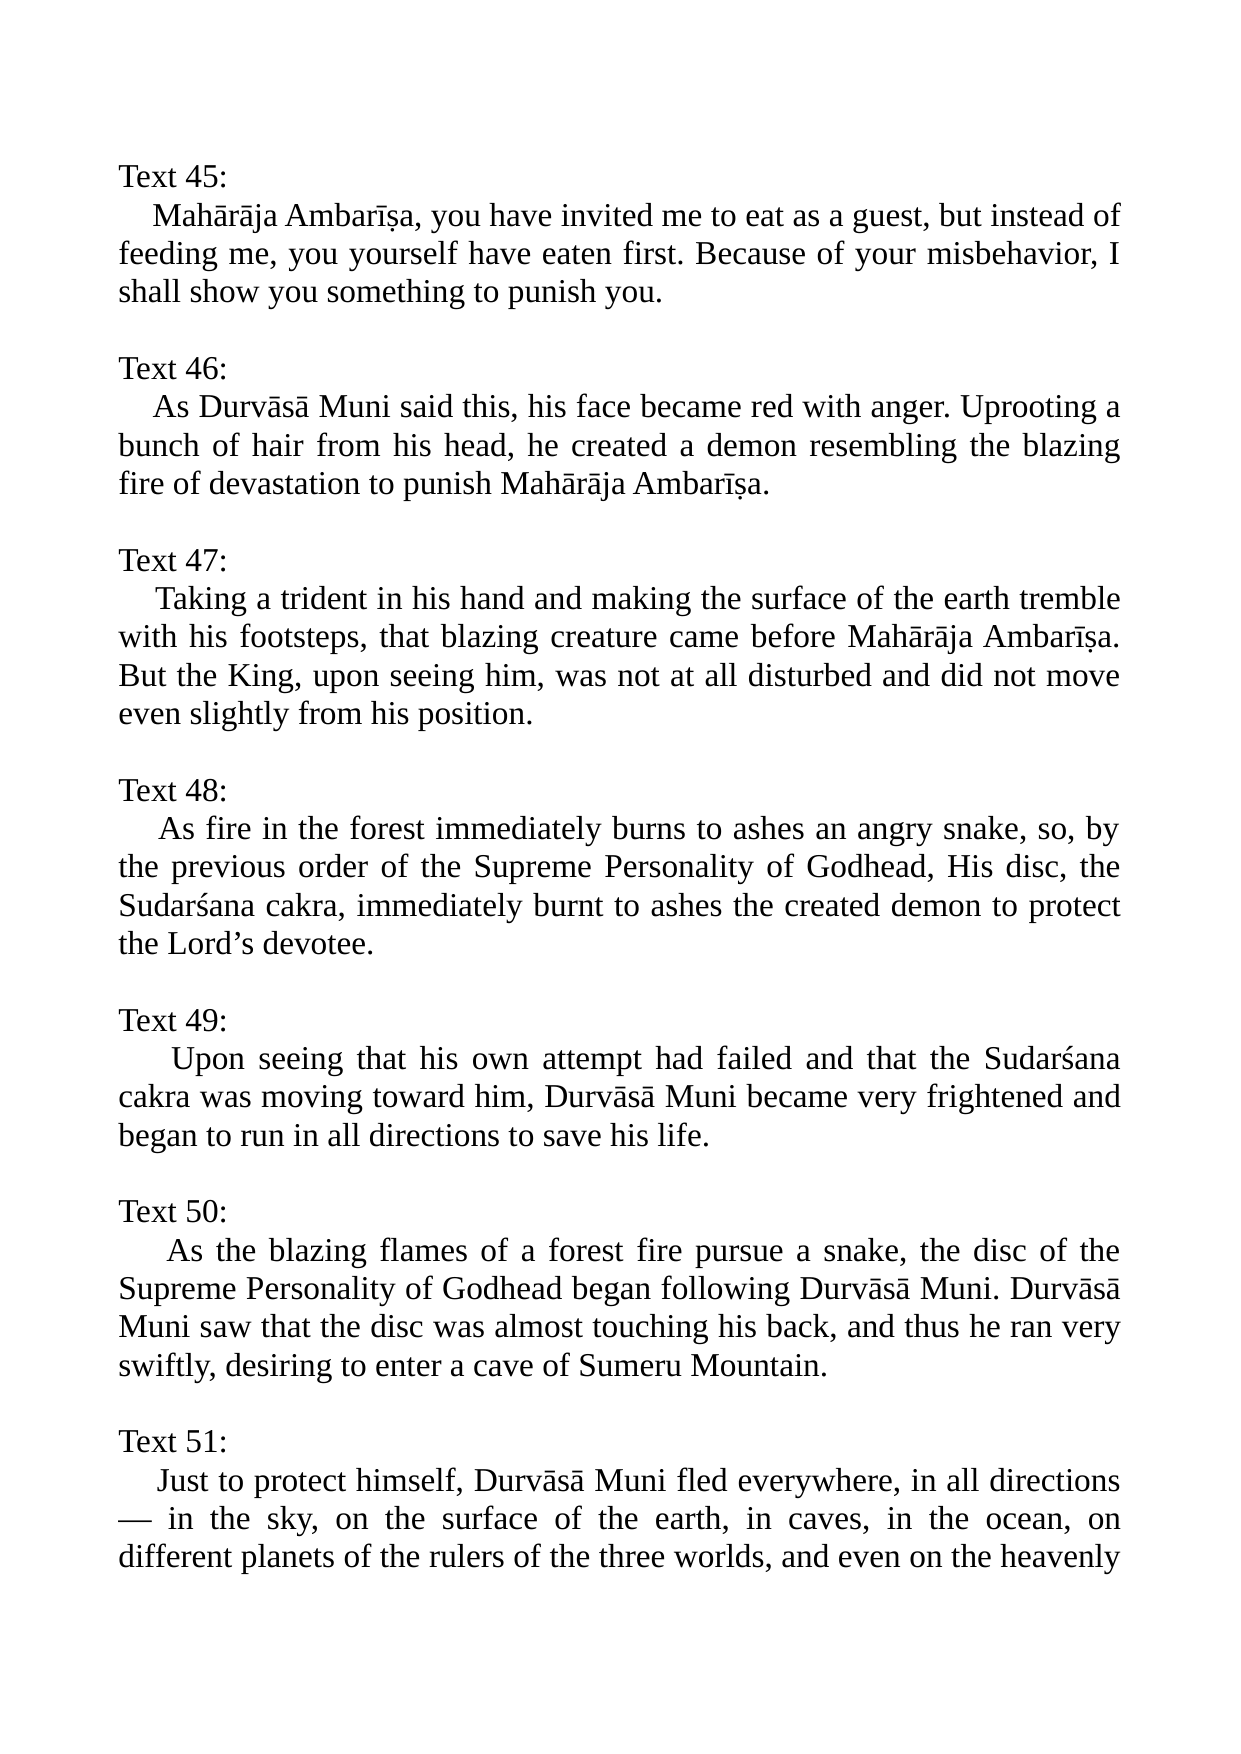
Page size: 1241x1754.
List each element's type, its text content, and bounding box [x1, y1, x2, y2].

text As fire in the forest immediately burns to ashes an angry snake, so, by the previous order of the Supreme Personality of Godhead, His disc, the Sudarśana cakra, immediately burnt to ashes the created demon to protect the Lord’s devotee. [118, 808, 1122, 961]
text Mahārāja Ambarīṣa, you have invited me to eat as a guest, but instead of feeding me, you yourself have eaten first. Because of your misbehavior, I shall show you something to punish you. [118, 195, 1122, 310]
text Text 45: [118, 156, 1122, 195]
text Upon seeing that his own attempt had failed and that the Sudarśana cakra was moving toward him, Durvāsā Muni became very frightened and began to run in all directions to save his life. [118, 1038, 1122, 1153]
text Text 49: [118, 1000, 1122, 1038]
text Just to protect himself, Durvāsā Muni fled everywhere, in all directions — in the sky, on the surface of the earth, in caves, in the ocean, on different planets of the rulers of the three worlds, and even on the heavenly [118, 1460, 1122, 1575]
text Text 47: [118, 540, 1122, 578]
text Text 46: [118, 348, 1122, 386]
text Text 48: [118, 770, 1122, 808]
text Text 51: [118, 1421, 1122, 1460]
text As Durvāsā Muni said this, his face became red with anger. Uprooting a bunch of hair from his head, he created a demon resembling the blazing fire of devastation to punish Mahārāja Ambarīṣa. [118, 386, 1122, 501]
text As the blazing flames of a forest fire pursue a snake, the disc of the Supreme Personality of Godhead began following Durvāsā Muni. Durvāsā Muni saw that the disc was almost touching his back, and thus he ran very swiftly, desiring to enter a cave of Sumeru Mountain. [118, 1230, 1122, 1383]
text Text 50: [118, 1191, 1122, 1230]
text Taking a trident in his hand and making the surface of the earth tremble with his footsteps, that blazing creature came before Mahārāja Ambarīṣa. But the King, upon seeing him, was not at all disturbed and did not move even slightly from his position. [118, 578, 1122, 731]
